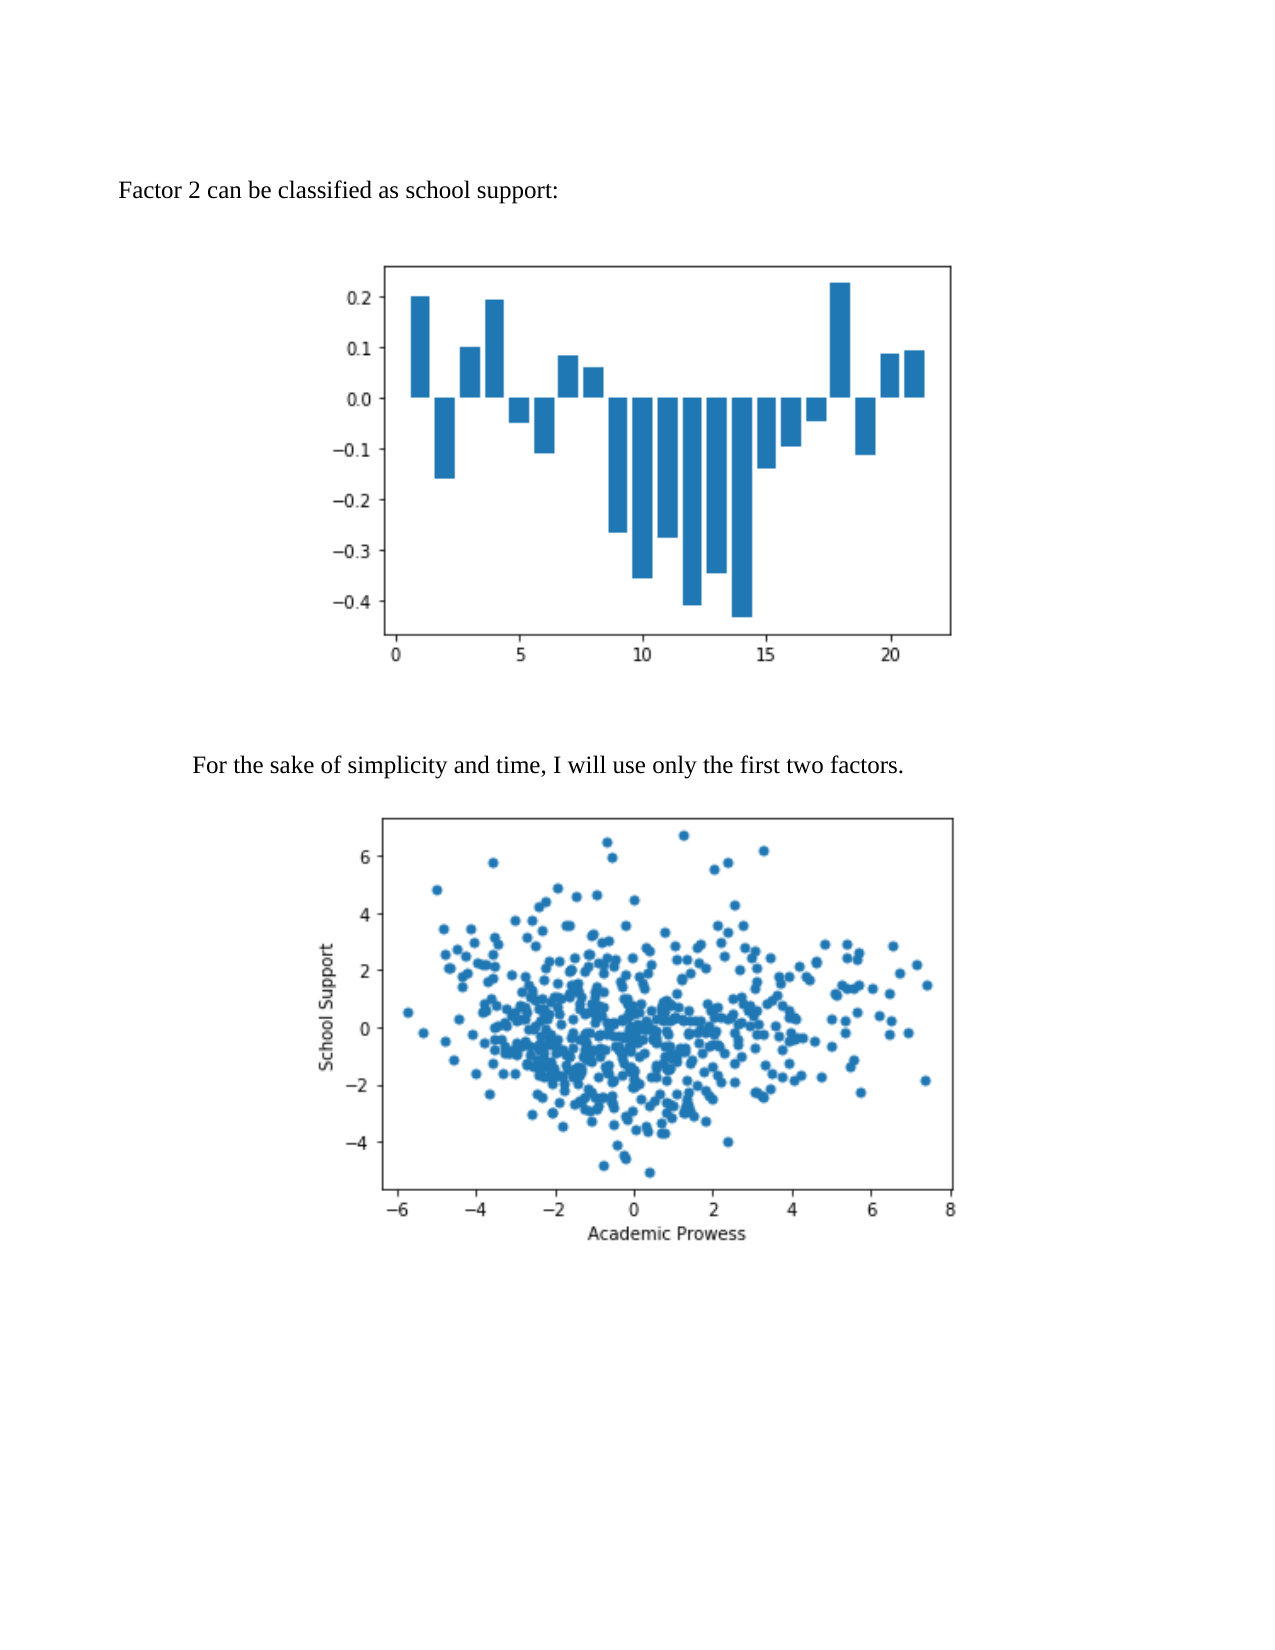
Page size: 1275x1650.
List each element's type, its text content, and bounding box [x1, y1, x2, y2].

text Factor 2 can be classified as school support: [118, 176, 1157, 204]
text For the sake of simplicity and time, I will use only the first two factors. [118, 751, 1157, 779]
picture [320, 256, 962, 675]
picture [309, 808, 966, 1254]
